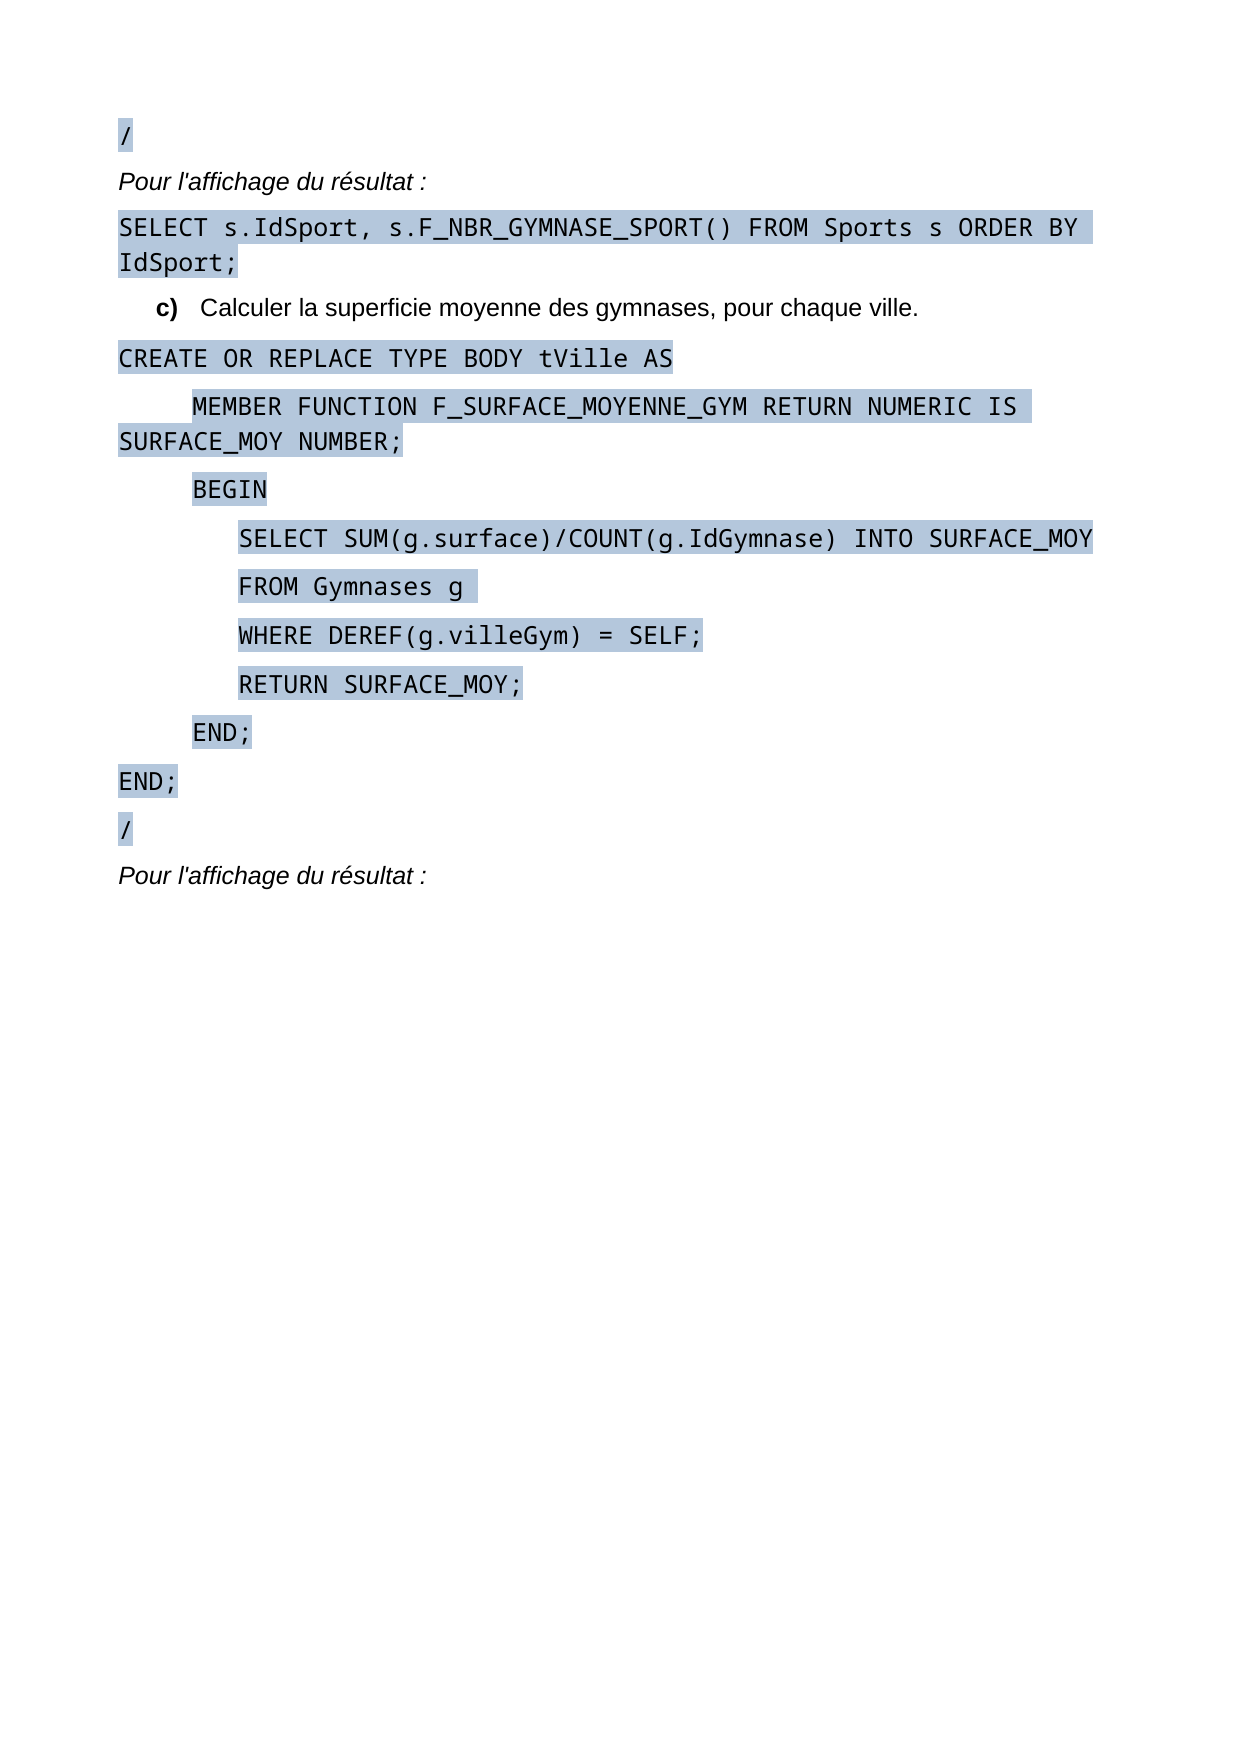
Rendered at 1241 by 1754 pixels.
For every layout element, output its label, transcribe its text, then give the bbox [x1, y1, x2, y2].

text END; [118, 715, 1122, 749]
text Pour l'affichage du résultat : [118, 167, 1122, 196]
text RETURN SURFACE_MOY; [118, 666, 1122, 700]
text FROM Gymnases g [118, 569, 1122, 603]
text WHERE DEREF(g.villeGym) = SELF; [118, 618, 1122, 652]
text SELECT SUM(g.surface)/COUNT(g.IdGymnase) INTO SURFACE_MOY [118, 520, 1122, 554]
text SELECT s.IdSport, s.F_NBR_GYMNASE_SPORT() FROM Sports s ORDER BY IdSport; [118, 210, 1122, 278]
text BEGIN [118, 472, 1122, 506]
text CREATE OR REPLACE TYPE BODY tVille AS [118, 340, 1122, 374]
text / [118, 812, 1122, 846]
list Calculer la superficie moyenne des gymnases, pour chaque ville. [156, 293, 1122, 322]
text END; [118, 764, 1122, 798]
text MEMBER FUNCTION F_SURFACE_MOYENNE_GYM RETURN NUMERIC IS SURFACE_MOY NUMBER; [118, 389, 1122, 457]
text / [118, 118, 1122, 152]
text Pour l'affichage du résultat : [118, 861, 1122, 890]
